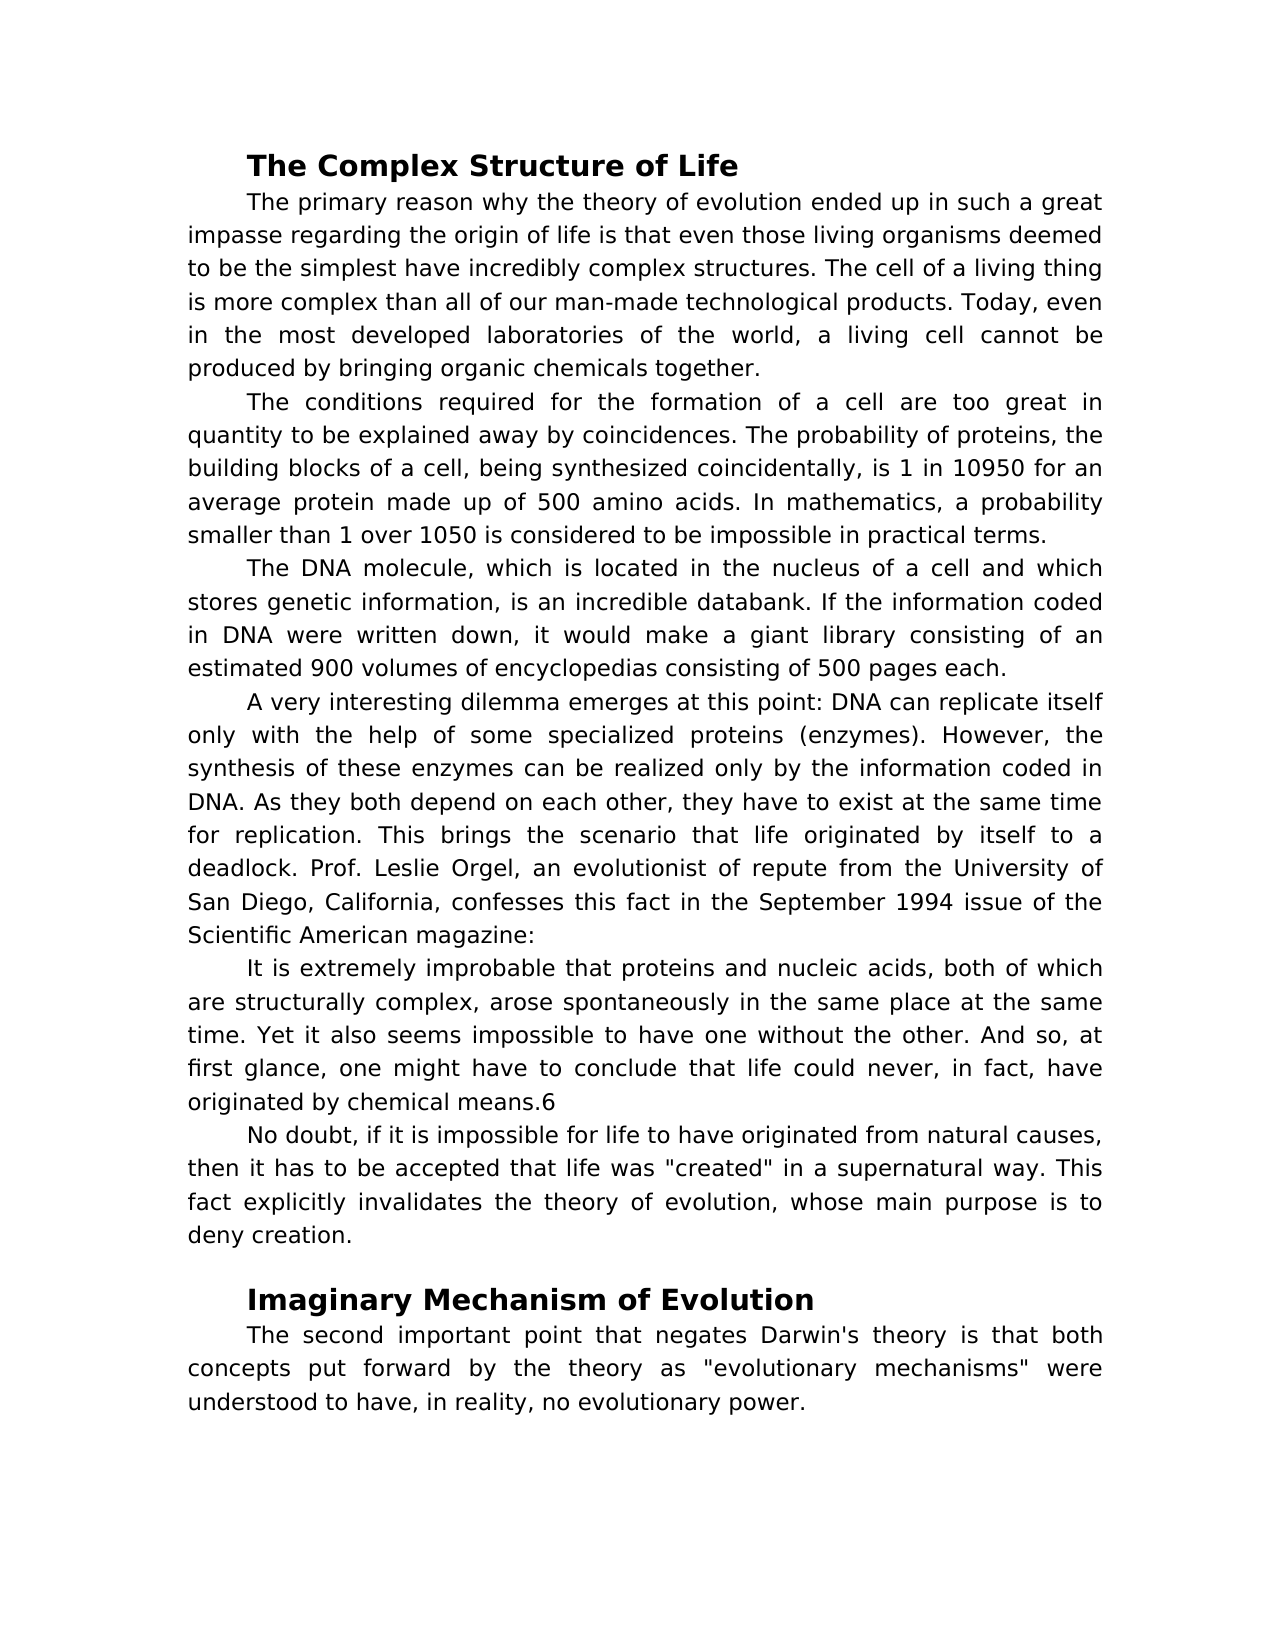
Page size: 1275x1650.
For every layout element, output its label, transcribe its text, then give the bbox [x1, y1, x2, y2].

text The conditions required for the formation of a cell are too great in quantity to be explained away by coincidences. The probability of proteins, the building blocks of a cell, being synthesized coincidentally, is 1 in 10950 for an average protein made up of 500 amino acids. In mathematics, a probability smaller than 1 over 1050 is considered to be impossible in practical terms. [187, 383, 1104, 550]
text No doubt, if it is impossible for life to have originated from natural causes, then it has to be accepted that life was "created" in a supernatural way. This fact explicitly invalidates the theory of evolution, whose main purpose is to deny creation. [187, 1117, 1104, 1250]
text The DNA molecule, which is located in the nucleus of a cell and which stores genetic information, is an incredible databank. If the information coded in DNA were written down, it would make a giant library consisting of an estimated 900 volumes of encyclopedias consisting of 500 pages each. [187, 550, 1104, 683]
subtitle Imaginary Mechanism of Evolution [187, 1283, 1104, 1317]
text The second important point that negates Darwin's theory is that both concepts put forward by the theory as "evolutionary mechanisms" were understood to have, in reality, no evolutionary power. [187, 1317, 1104, 1417]
text The primary reason why the theory of evolution ended up in such a great impasse regarding the origin of life is that even those living organisms deemed to be the simplest have incredibly complex structures. The cell of a living thing is more complex than all of our man-made technological products. Today, even in the most developed laboratories of the world, a living cell cannot be produced by bringing organic chemicals together. [187, 183, 1104, 383]
text A very interesting dilemma emerges at this point: DNA can replicate itself only with the help of some specialized proteins (enzymes). However, the synthesis of these enzymes can be realized only by the information coded in DNA. As they both depend on each other, they have to exist at the same time for replication. This brings the scenario that life originated by itself to a deadlock. Prof. Leslie Orgel, an evolutionist of repute from the University of San Diego, California, confesses this fact in the September 1994 issue of the Scientific American magazine: [187, 683, 1104, 950]
text It is extremely improbable that proteins and nucleic acids, both of which are structurally complex, arose spontaneously in the same place at the same time. Yet it also seems impossible to have one without the other. And so, at first glance, one might have to conclude that life could never, in fact, have originated by chemical means.6 [187, 950, 1104, 1117]
subtitle The Complex Structure of Life [187, 150, 1104, 183]
